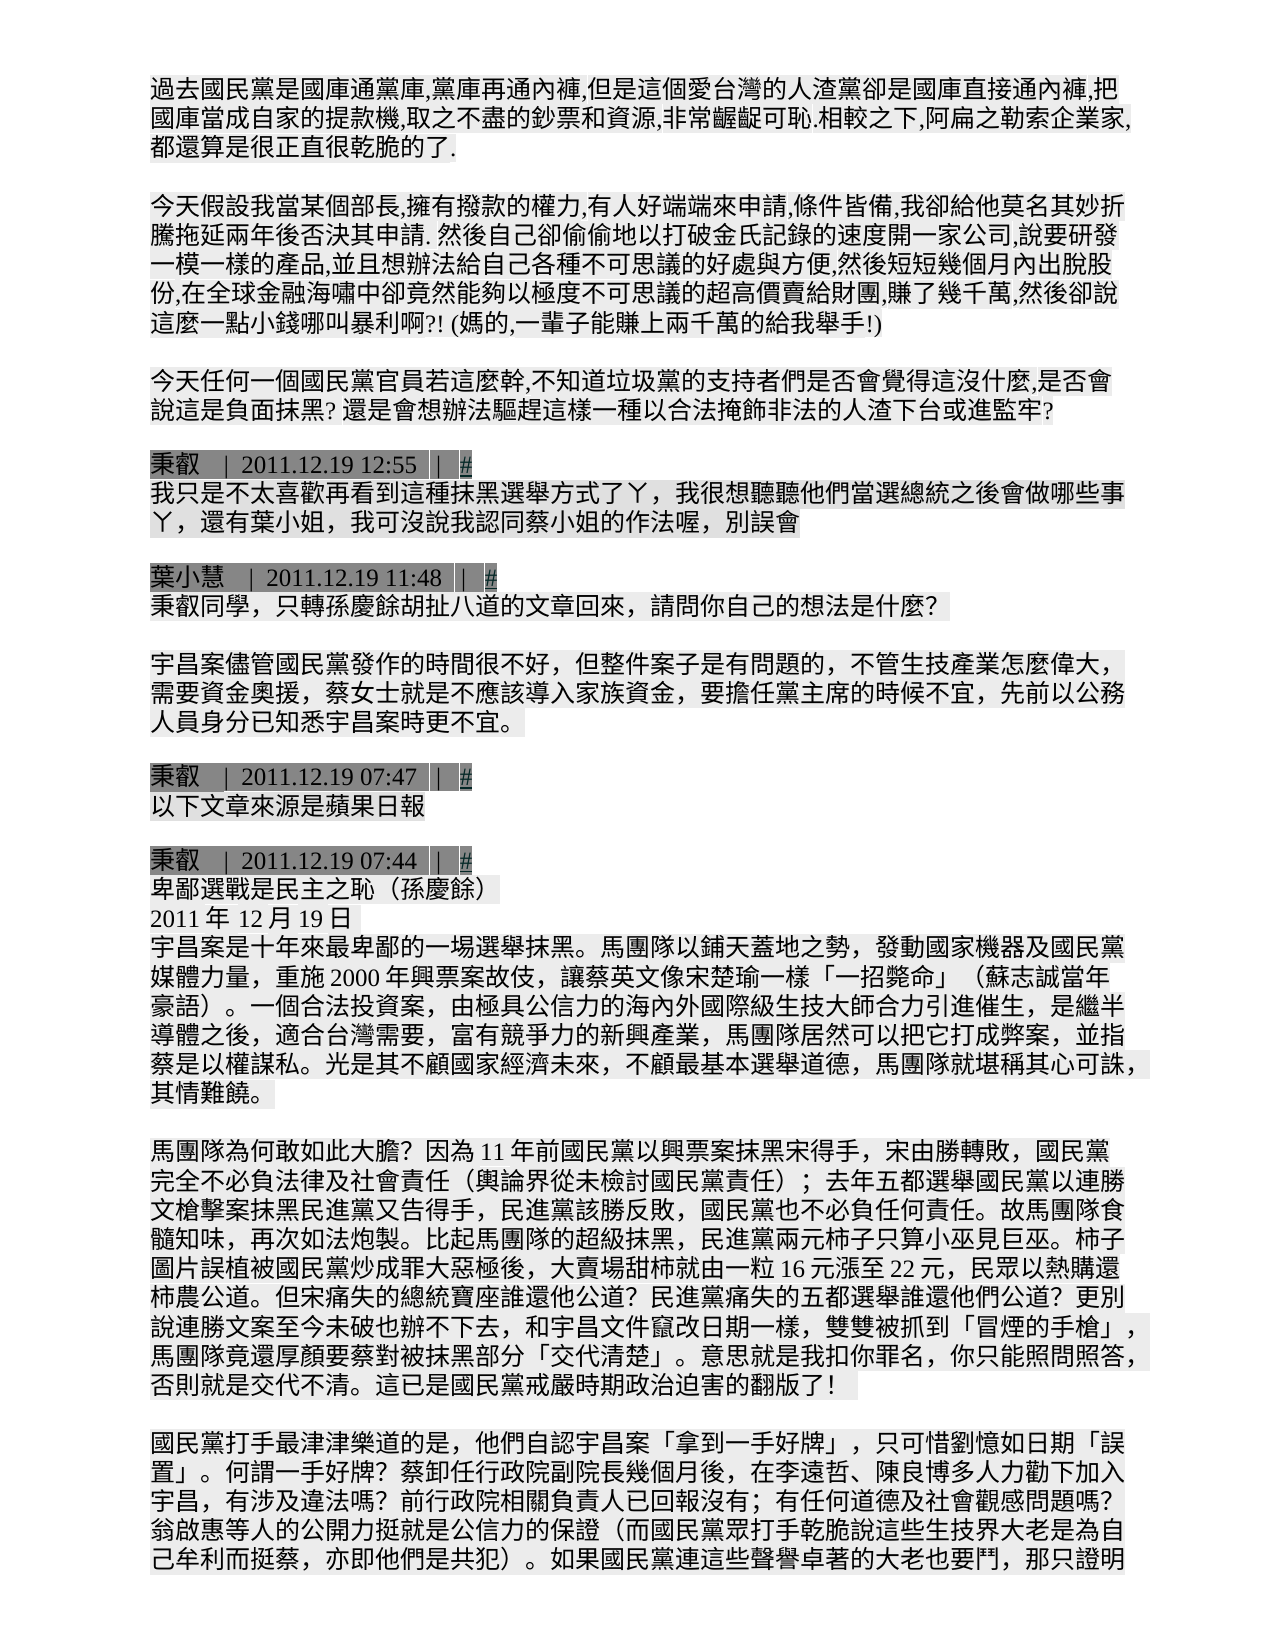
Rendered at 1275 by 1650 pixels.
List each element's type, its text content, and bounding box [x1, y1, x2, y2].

text 我只是不太喜歡再看到這種抹黑選舉方式了ㄚ，我很想聽聽他們當選總統之後會做哪些事ㄚ，還有葉小姐，我可沒說我認同蔡小姐的作法喔，別誤會 [150, 479, 1125, 538]
text 卑鄙選戰是民主之恥（孫慶餘） 2011年 12月19日 宇昌案是十年來最卑鄙的一埸選舉抹黑。馬團隊以鋪天蓋地之勢，發動國家機器及國民黨媒體力量，重施2000年興票案故伎，讓蔡英文像宋楚瑜一樣「一招斃命」（蘇志誠當年豪語）。一個合法投資案，由極具公信力的海內外國際級生技大師合力引進催生，是繼半導體之後，適合台灣需要，富有競爭力的新興產業，馬團隊居然可以把它打成弊案，並指蔡是以權謀私。光是其不顧國家經濟未來，不顧最基本選舉道德，馬團隊就堪稱其心可誅，其情難饒。 馬團隊為何敢如此大膽？因為11年前國民黨以興票案抹黑宋得手，宋由勝轉敗，國民黨完全不必負法律及社會責任（輿論界從未檢討國民黨責任）；去年五都選舉國民黨以連勝文槍擊案抹黑民進黨又告得手，民進黨該勝反敗，國民黨也不必負任何責任。故馬團隊食髓知味，再次如法炮製。比起馬團隊的超級抹黑，民進黨兩元柿子只算小巫見巨巫。柿子圖片誤植被國民黨炒成罪大惡極後，大賣場甜柿就由一粒16元漲至22元，民眾以熱購還柿農公道。但宋痛失的總統寶座誰還他公道？民進黨痛失的五都選舉誰還他們公道？更別說連勝文案至今未破也辦不下去，和宇昌文件竄改日期一樣，雙雙被抓到「冒煙的手槍」，馬團隊竟還厚顏要蔡對被抹黑部分「交代清楚」。意思就是我扣你罪名，你只能照問照答，否則就是交代不清。這已是國民黨戒嚴時期政治迫害的翻版了！ 國民黨打手最津津樂道的是，他們自認宇昌案「拿到一手好牌」，只可惜劉憶如日期「誤置」。何謂一手好牌？蔡卸任行政院副院長幾個月後，在李遠哲、陳良博多人力勸下加入宇昌，有涉及違法嗎？前行政院相關負責人已回報沒有；有任何道德及社會觀感問題嗎？翁啟惠等人的公開力挺就是公信力的保證（而國民黨眾打手乾脆說這些生技界大老是為自己牟利而挺蔡，亦即他們是共犯）。如果國民黨連這些聲譽卓著的大老也要鬥，那只證明國民黨殺紅了眼，利令智昏。而劉憶如是日期誤置嗎？這不是誤置，是故入人罪的布置，是偽造文書尤其是意圖使人不當選，與興票案及連勝文案如出一轍。 宇昌案為政治抹黑 至於說蔡以權謀私圖利蔡家，更是離譜。蔡出任政黨主席當然必須避瓜田李下，先辭宇昌及賣股票。股價是由買家決定，蔡如何圖利？國民黨責備蔡，其實是拿一套聖人標準（被神話化的威權時代樣板孫運璿、李國鼎）罩上她，然後對宇昌案的每一細節做最卑劣、最齷齪的聯想，把自己的一肚子壞水加到蔡頭上。有一大群小人及政治惡棍在抹黑，宇昌案如何會不變成「曾參殺人」、「觀音媽偷吃紅龜粿」？ 中國是滿口仁義道德的社會，理查‧威爾遜稱之「道德國家」。但道德超標準達不到，往往物極必反，很多人成為男盜女娼，集體焦慮促使他們最愛拿道德攻擊人。越是人品卑劣者及偽君子集團，越需製造「天下烏鴉一般黑」以獲取心理補償。如毛澤東自私自利，毫無人格，卻要求別人「毫不利己，專門利人」，而且顛倒黑白，把白的全染成黑，黑的全變成白。文革就是一個敗壞人心，催毀社會道德的過程。如今中共記取文革教訓，不再搞「天下大亂，形勢大好」的卑鄙抹黑，倒是台灣的文革還在藉選舉進行。卑鄙選戰是民主之恥，選民有必要讓抹黑者受到教訓。 作者為資深政論家 [150, 875, 1125, 1575]
text 秉叡 | 2011.12.19 07:47 | # [150, 762, 1125, 792]
text 秉叡同學的發言有個特色就是往往立場取代是非,藍綠凌駕黑白,還有就是在一無所知的狀態下依然能採取立場. 那個垃圾黨長年以來無奇不有信口開河存心捏造的抹黑造謠無日無之,這位同學向來沒意見,反倒對一個人神共憤的案子卻說是抹黑. 討論就跟打球一樣,需要一種最基本的能力對等以及願意以是非為依據的正直態度,否則討論不起來. 一個桌球高手畢竟不可能跟一個存心做弊而且連球拍怎麼握都不會的人打球. 你也不可能跟一個完全狀況外甚至一無所知的人討論某種議題,就好像我沒辦法跟一個電腦高手討論程式設計一樣,彼此水平差太多;我也沒辦法跟一個時尚女王討論皮包,我知道LP,但我不知道什麼是LV. 這時候,最好的態度就是保持沉默,要不就是好好用功,好好去理解研究你所想要討論甚至想要罵人的東西. 那位姓蔡的女士叫蔡英文,她的案子很簡單,簡單說就是左手申請,右手批准鉅款,行政院蔡副院長批准蔡董事長. 不但自己設計法條,而且違反公務人員卸任後的利益迴避原則,自己當起那間自己批准撥款給自己並且為自己設定種種超優惠福利的公司董事長,並且自己否決比她早好幾年就提出申請的一間財務結構健全的公司,申請的東西甚至一模一樣,然後以打破金氏記錄的速度趕在六天內成立公司並趕在馬英九當選之前的短短四天前獲得鉅額撥款(請問有誰辦得到?),自己家族所出的資金不過佔百分之二,但卻能當董事長而且獲得超出行情的3%什麼營運管理費. 國家的國發基金不但當冤大頭給錢,而且都已經卸任了,竟然還能叫高官來自己家中教妳怎麼營運.... 種種不可思議的情節,或許合法,但本質極為齷齪下流. 今天要是馬英九也如法泡製,恐怕早被綠營趕下台,就連藍營的人也會唾棄他. 但這事發生在綠營時就什麼事也不會有,而且一定說是什麼政治追殺,支持者會因此大團結消滅萬惡的共匪. 馬英九是一個連屬下送他一個超過一兩百元的馬克杯都會退還的龜毛人士. 至少這點跟我很像,藥商在我桌上放一罐十元的飲料請我喝,我也會請總機廣播請他來拿回去. 但我所深知的那個垃圾黨之 "高層" 卻往往不是這樣. 過去國民黨是國庫通黨庫,黨庫再通內褲,但是這個愛台灣的人渣黨卻是國庫直接通內褲,把國庫當成自家的提款機,取之不盡的鈔票和資源,非常齷齪可恥.相較之下,阿扁之勒索企業家,都還算是很正直很乾脆的了. 今天假設我當某個部長,擁有撥款的權力,有人好端端來申請,條件皆備,我卻給他莫名其妙折騰拖延兩年後否決其申請. 然後自己卻偷偷地以打破金氏記錄的速度開一家公司,說要研發一模一樣的產品,並且想辦法給自己各種不可思議的好處與方便,然後短短幾個月內出脫股份,在全球金融海嘯中卻竟然能夠以極度不可思議的超高價賣給財團,賺了幾千萬,然後卻說這麼一點小錢哪叫暴利啊?! (媽的,一輩子能賺上兩千萬的給我舉手!) 今天任何一個國民黨官員若這麼幹,不知道垃圾黨的支持者們是否會覺得這沒什麼,是否會說這是負面抹黑? 還是會想辦法驅趕這樣一種以合法掩飾非法的人渣下台或進監牢? [150, 75, 1125, 425]
text 以下文章來源是蘋果日報 [150, 792, 1125, 821]
text 秉叡同學，只轉孫慶餘胡扯八道的文章回來，請問你自己的想法是什麼？ 宇昌案儘管國民黨發作的時間很不好，但整件案子是有問題的，不管生技產業怎麼偉大，需要資金奧援，蔡女士就是不應該導入家族資金，要擔任黨主席的時候不宜，先前以公務人員身分已知悉宇昌案時更不宜。 [150, 592, 1125, 737]
text 秉叡 | 2011.12.19 07:44 | # [150, 846, 1125, 875]
text 葉小慧 | 2011.12.19 11:48 | # [150, 563, 1125, 592]
text 秉叡 | 2011.12.19 12:55 | # [150, 450, 1125, 479]
